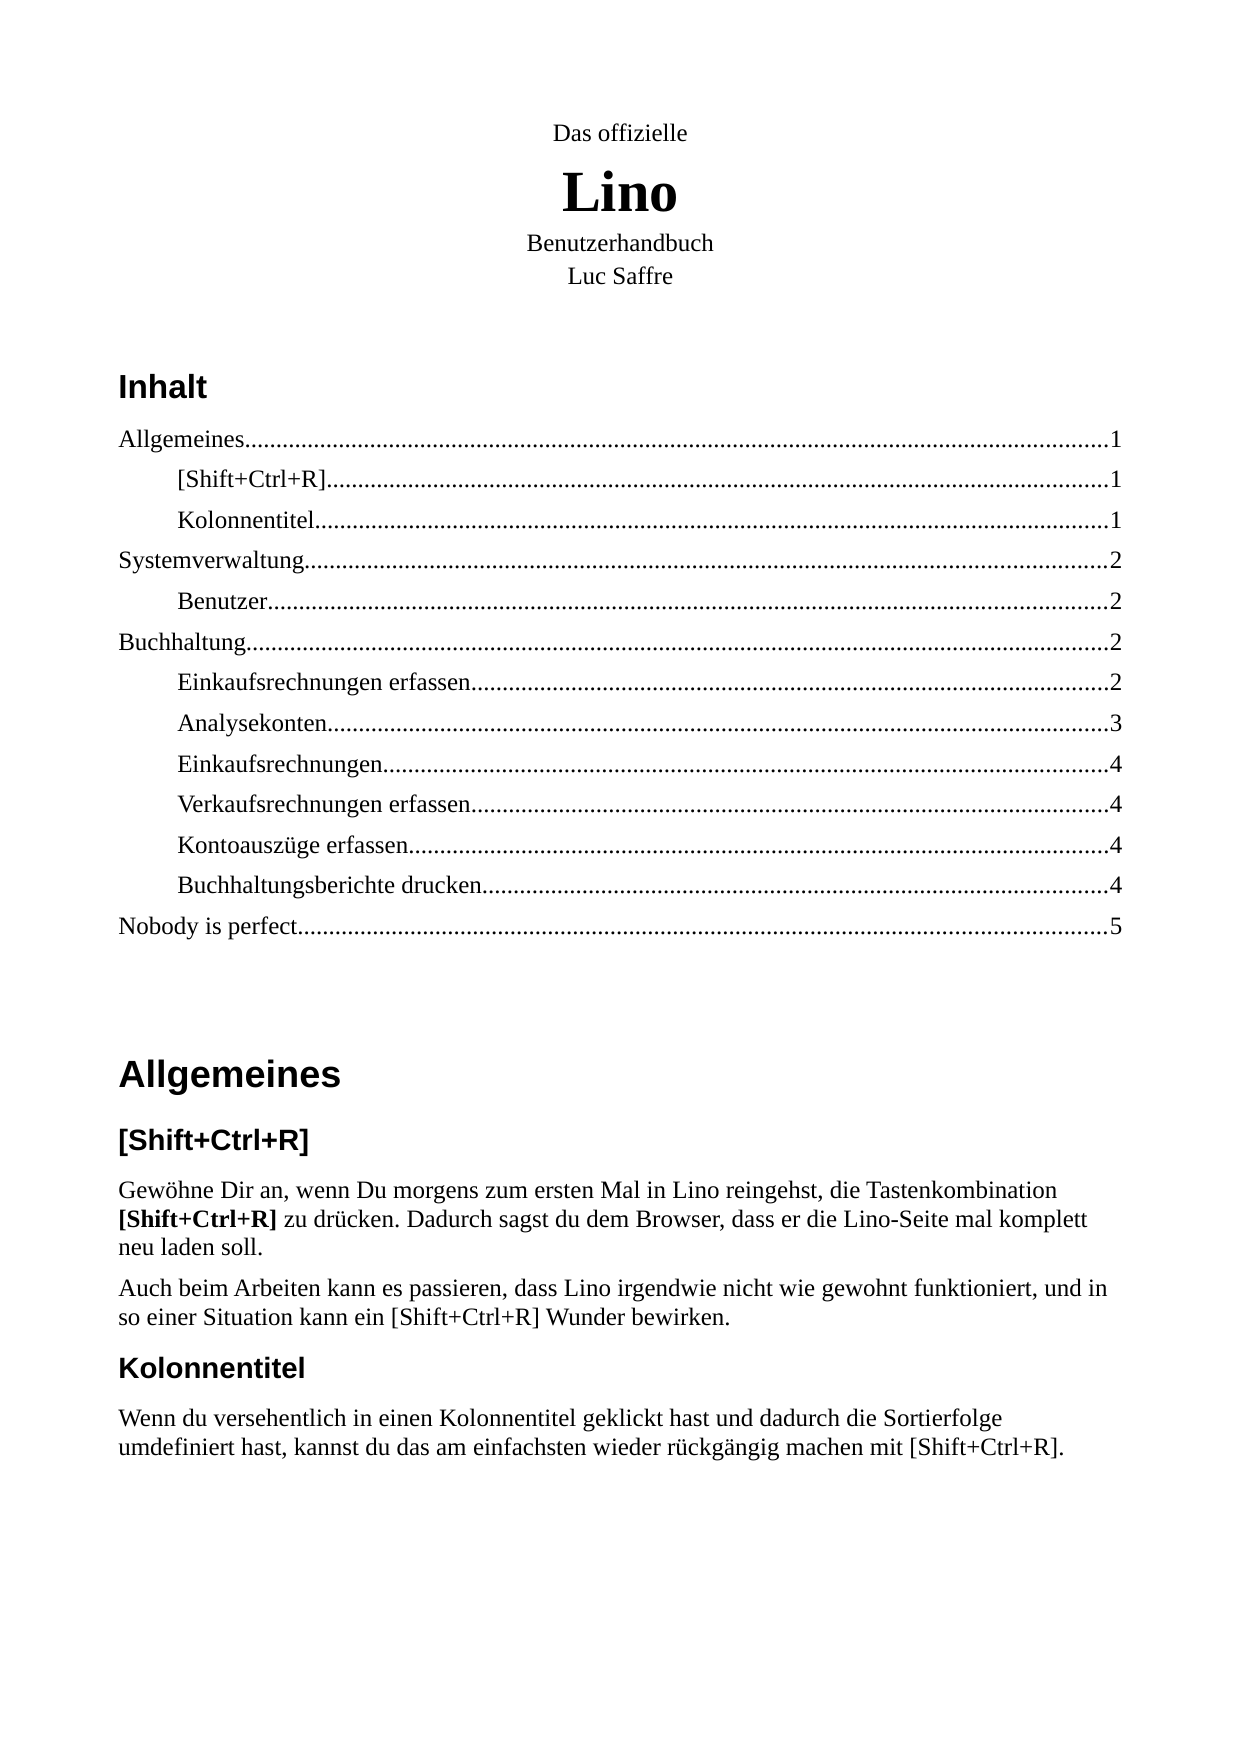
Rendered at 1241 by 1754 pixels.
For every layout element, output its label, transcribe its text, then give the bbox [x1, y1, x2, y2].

text Benutzer 2 [177, 586, 1122, 615]
text Verkaufsrechnungen erfassen 4 [177, 789, 1122, 818]
subtitle Kolonnentitel [118, 1351, 1122, 1385]
text Wenn du versehentlich in einen Kolonnentitel geklickt hast und dadurch die Sortierfolge umdefiniert hast, kannst du das am einfachsten wieder rückgängig machen mit [Shift+Ctrl+R]. [118, 1403, 1122, 1461]
text Systemverwaltung 2 [118, 546, 1122, 574]
text Nobody is perfect 5 [118, 911, 1122, 940]
text Das offizielle Lino Benutzerhandbuch Luc Saffre [118, 118, 1122, 323]
text Kontoauszüge erfassen 4 [177, 830, 1122, 859]
text Analysekonten 3 [177, 708, 1122, 737]
subtitle [Shift+Ctrl+R] [118, 1123, 1122, 1157]
text Gewöhne Dir an, wenn Du morgens zum ersten Mal in Lino reingehst, die Tastenkombination [Shift+Ctrl+R] zu drücken. Dadurch sagst du dem Browser, dass er die Lino-Seite mal komplett neu laden soll. [118, 1175, 1122, 1261]
subtitle Allgemeines [118, 1052, 1122, 1096]
text Buchhaltungsberichte drucken 4 [177, 871, 1122, 899]
text Einkaufsrechnungen 4 [177, 749, 1122, 777]
text Einkaufsrechnungen erfassen 2 [177, 667, 1122, 696]
text Auch beim Arbeiten kann es passieren, dass Lino irgendwie nicht wie gewohnt funktioniert, und in so einer Situation kann ein [Shift+Ctrl+R] Wunder bewirken. [118, 1273, 1122, 1331]
text Buchhaltung 2 [118, 627, 1122, 656]
subtitle Inhalt [118, 367, 1122, 405]
text Kolonnentitel 1 [177, 505, 1122, 534]
text [Shift+Ctrl+R] 1 [177, 464, 1122, 493]
text Allgemeines 1 [118, 424, 1122, 452]
